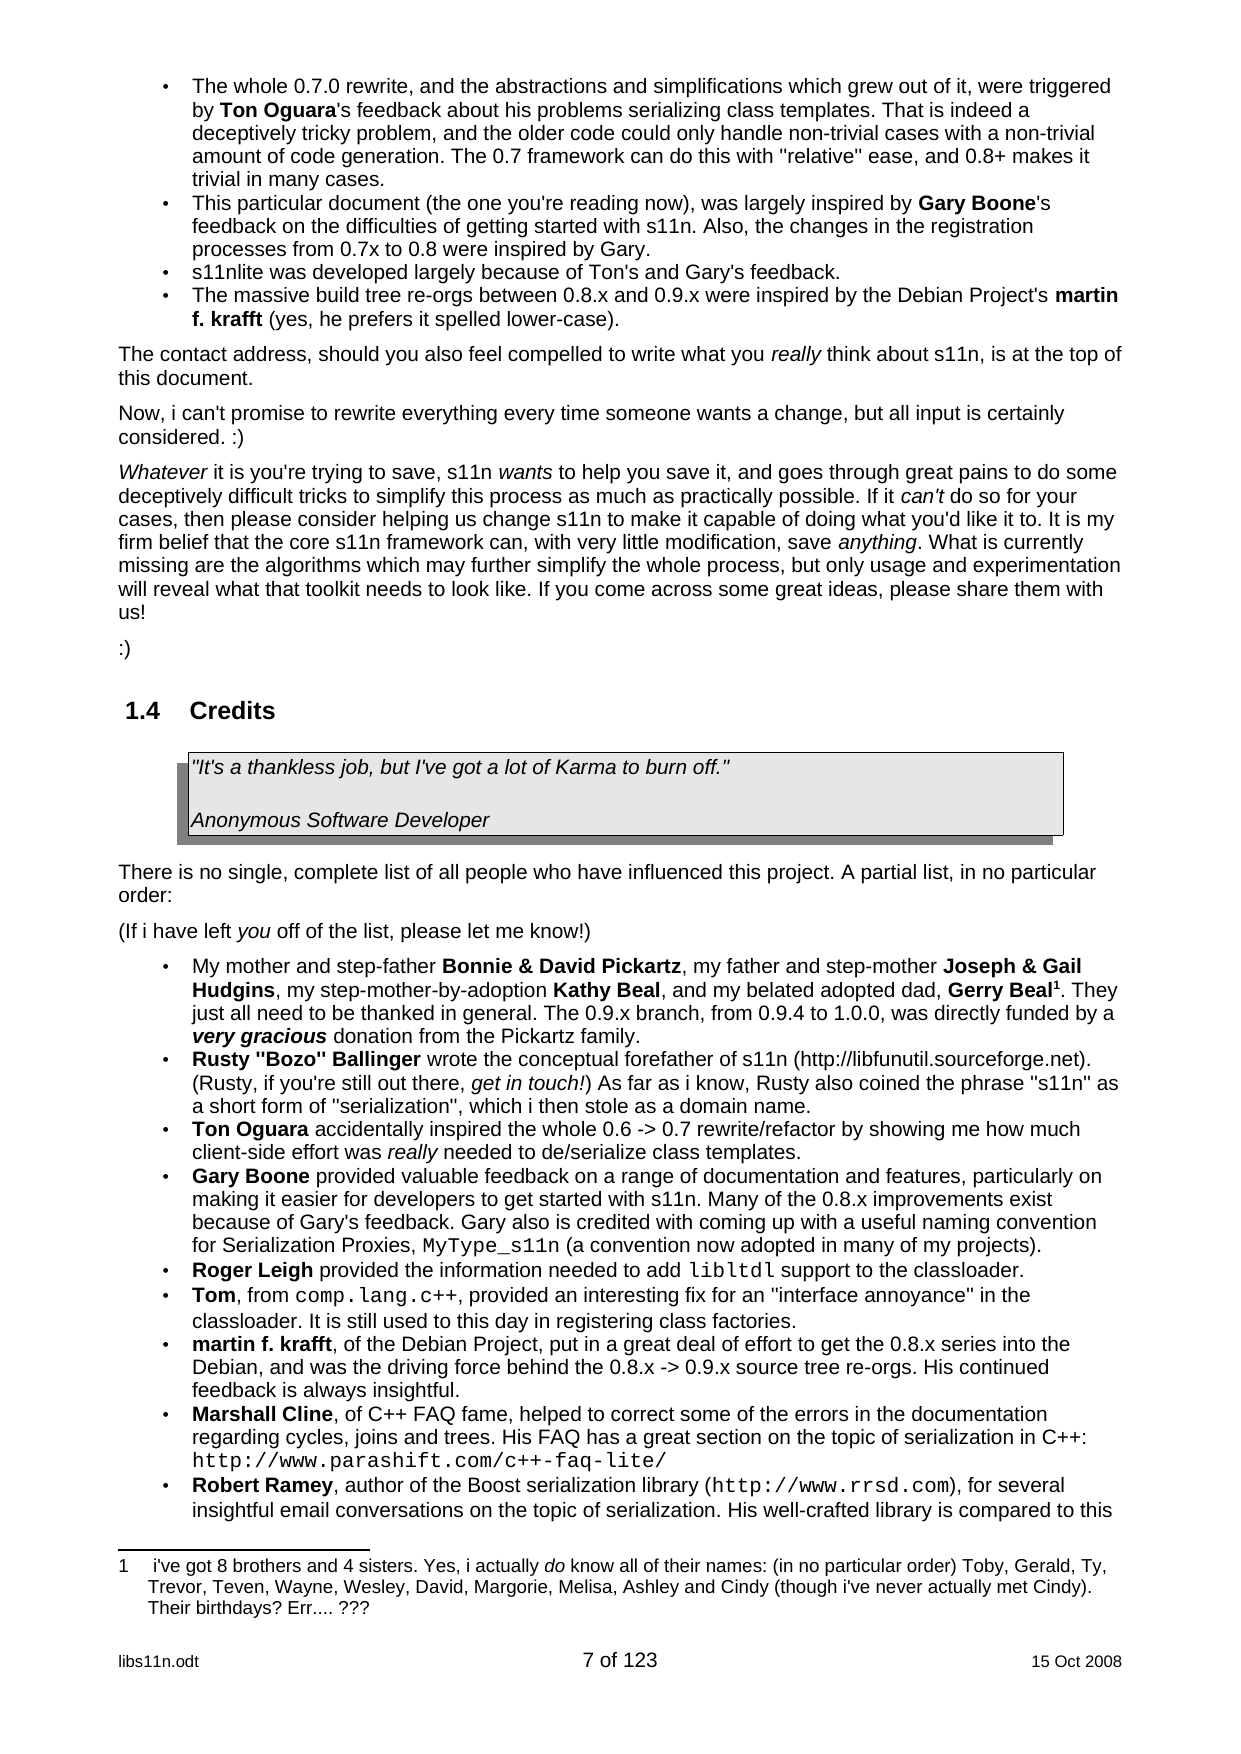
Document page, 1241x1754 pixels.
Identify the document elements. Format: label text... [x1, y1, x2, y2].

text The contact address, should you also feel compelled to write what you really think about s11n, is at the top of this document. [118, 343, 1122, 389]
list Rusty ''Bozo'' Ballinger wrote the conceptual forefather of s11n (http://libfunutil.sourceforge.net). (Rusty, if you're still out there, get in touch!) As far as i know, Rusty also coined the phrase ''s11n'' as a short form of ''serialization'', which i then stole as a domain name. [162, 1048, 1122, 1118]
list Robert Ramey, author of the Boost serialization library (http://www.rrsd.com), for several insightful email conversations on the topic of serialization. His well-crafted library is compared to this [162, 1474, 1122, 1522]
list i've got 8 brothers and 4 sisters. Yes, i actually do know all of their names: (in no particular order) Toby, Gerald, Ty, Trevor, Teven, Wayne, Wesley, David, Margorie, Melisa, Ashley and Cindy (though i've never actually met Cindy). Their birthdays? Err.... ??? [118, 1556, 1122, 1618]
text "It's a thankless job, but I've got a lot of Karma to burn off." [189, 753, 1063, 778]
list This particular document (the one you're reading now), was largely inspired by Gary Boone's feedback on the difficulties of getting started with s11n. Also, the changes in the registration processes from 0.7x to 0.8 were inspired by Gary. [162, 191, 1122, 261]
list Gary Boone provided valuable feedback on a range of documentation and features, particularly on making it easier for developers to get started with s11n. Many of the 0.8.x improvements exist because of Gary's feedback. Gary also is credited with coming up with a useful naming convention for Serialization Proxies, MyType_s11n (a convention now adopted in many of my projects). [162, 1164, 1122, 1259]
text There is no single, complete list of all people who have influenced this project. A partial list, in no particular order: [118, 860, 1122, 907]
text :) [118, 636, 1122, 659]
text (If i have left you off of the list, please let me know!) [118, 919, 1122, 943]
list s11nlite was developed largely because of Ton's and Gary's feedback. [162, 261, 1122, 284]
list My mother and step-father Bonnie & David Pickartz, my father and step-mother Joseph & Gail Hudgins, my step-mother-by-adoption Kathy Beal, and my belated adopted dad, Gerry Beal. They just all need to be thanked in general. The 0.9.x branch, from 0.9.4 to 1.0.0, was directly funded by a very gracious donation from the Pickartz family. [162, 955, 1122, 1048]
text Whatever it is you're trying to save, s11n wants to help you save it, and goes through great pains to do some deceptively difficult tricks to simplify this process as much as practically possible. If it can't do so for your cases, then please consider helping us change s11n to make it capable of doing what you'd like it to. It is my firm belief that the core s11n framework can, with very little modification, save anything. What is currently missing are the algorithms which may further simplify the whole process, but only usage and experimentation will reveal what that toolkit needs to look like. If you come across some great ideas, please share them with us! [118, 461, 1122, 623]
list Tom, from comp.lang.c++, provided an interesting fix for an ''interface annoyance'' in the classloader. It is still used to this day in registering class factories. [162, 1284, 1122, 1332]
list The massive build tree re-orgs between 0.8.x and 0.9.x were inspired by the Debian Project's martin f. krafft (yes, he prefers it spelled lower-case). [162, 284, 1122, 331]
list Ton Oguara accidentally inspired the whole 0.6 -> 0.7 rewrite/refactor by showing me how much client-side effort was really needed to de/serialize class templates. [162, 1118, 1122, 1164]
list The whole 0.7.0 rewrite, and the abstractions and simplifications which grew out of it, were triggered by Ton Oguara's feedback about his problems serializing class templates. That is indeed a deceptively tricky problem, and the older code could only handle non-trivial cases with a non-trivial amount of code generation. The 0.7 framework can do this with ''relative'' ease, and 0.8+ makes it trivial in many cases. [162, 75, 1122, 191]
text Anonymous Software Developer [189, 805, 1063, 835]
list Roger Leigh provided the information needed to add libltdl support to the classloader. [162, 1259, 1122, 1284]
list martin f. krafft, of the Debian Project, put in a great deal of effort to get the 0.8.x series into the Debian, and was the driving force behind the 0.8.x -> 0.9.x source tree re-orgs. His continued feedback is always insightful. [162, 1332, 1122, 1402]
subtitle Credits [118, 697, 1122, 725]
text Now, i can't promise to rewrite everything every time someone wants a change, but all input is certainly considered. :) [118, 402, 1122, 448]
list Marshall Cline, of C++ FAQ fame, helped to correct some of the errors in the documentation regarding cycles, joins and trees. His FAQ has a great section on the topic of serialization in C++: http://www.parashift.com/c++-faq-lite/ [162, 1402, 1122, 1474]
